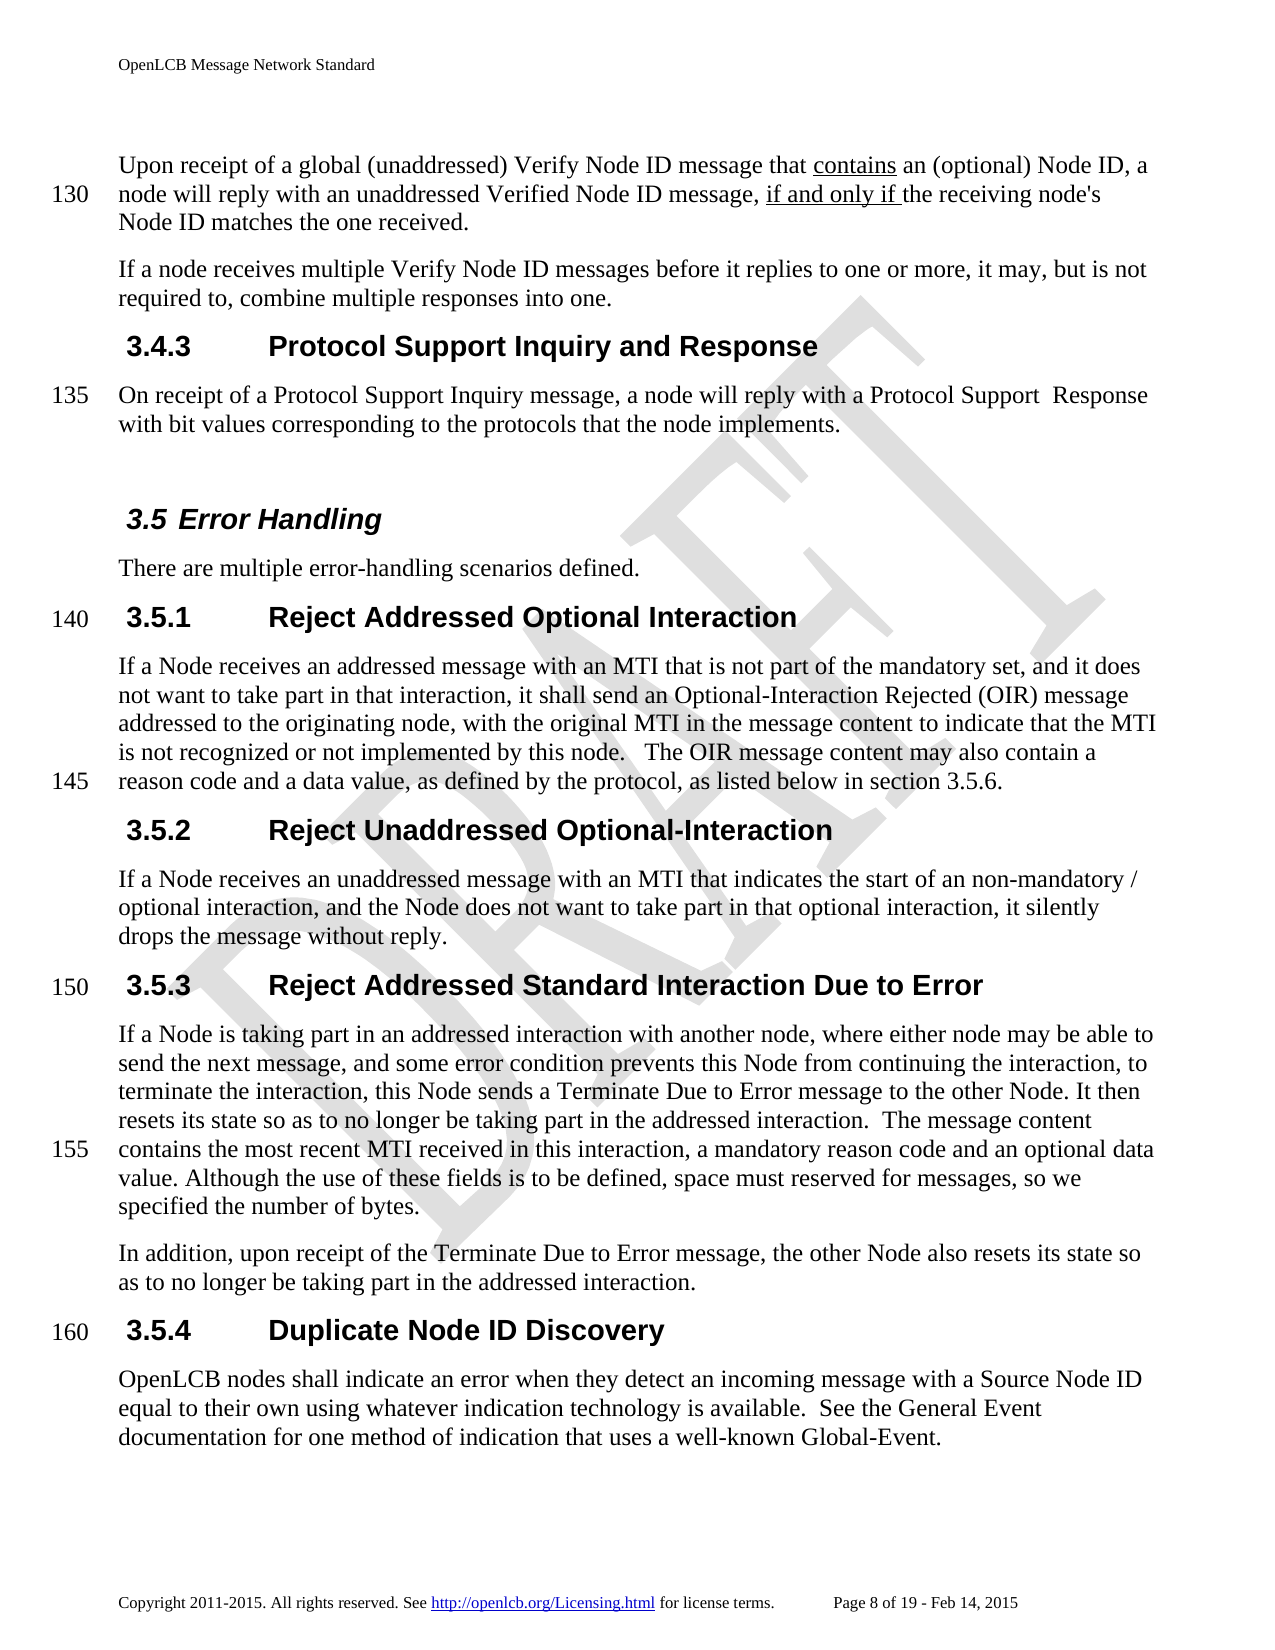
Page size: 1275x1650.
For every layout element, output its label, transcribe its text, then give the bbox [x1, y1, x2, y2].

subtitle Reject Addressed Standard Interaction Due to Error [705, 968, 1157, 1001]
text If a Node receives an addressed message with an MTI that is not part of the mandatory set, and it does not want to take part in that interaction, it shall send an Optional-Interaction Rejected (OIR) message addressed to the originating node, with the original MTI in the message content to indicate that the MTI is not recognized or not implemented by this node. The OIR message content may also contain a reason code and a data value, as defined by the protocol, as listed below in section 3.5.6. [118, 651, 636, 795]
text If a Node is taking part in an addressed interaction with another node, where either node may be able to send the next message, and some error condition prevents this Node from continuing the interaction, to terminate the interaction, this Node sends a Terminate Due to Error message to the other Node. It then resets its state so as to no longer be taking part in the addressed interaction. The message content contains the most recent MTI received in this interaction, a mandatory reason code and an optional data value. Although the use of these fields is to be defined, space must reserved for messages, so we specified the number of bytes. [118, 1019, 432, 1220]
text On receipt of a Protocol Support Inquiry message, a node will reply with a Protocol Support Response with bit values corresponding to the protocols that the node implements. [843, 380, 1157, 438]
subtitle Reject Unaddressed Optional-Interaction [524, 812, 671, 846]
text If a Node is taking part in an addressed interaction with another node, where either node may be able to send the next message, and some error condition prevents this Node from continuing the interaction, to terminate the interaction, this Node sends a Terminate Due to Error message to the other Node. It then resets its state so as to no longer be taking part in the addressed interaction. The message content contains the most recent MTI received in this interaction, a mandatory reason code and an optional data value. Although the use of these fields is to be defined, space must reserved for messages, so we specified the number of bytes. [476, 1019, 1157, 1220]
subtitle Protocol Support Inquiry and Response [118, 329, 825, 363]
text Upon receipt of a global (unaddressed) Verify Node ID message that contains an (optional) Node ID, a node will reply with an unaddressed Verified Node ID message, if and only if the receiving node's Node ID matches the one received. [118, 150, 1157, 236]
subtitle Reject Addressed Optional Interaction [1074, 600, 1157, 633]
subtitle Reject Unaddressed Optional-Interaction [688, 812, 829, 846]
subtitle Duplicate Node ID Discovery [118, 1313, 1157, 1347]
subtitle [896, 329, 1157, 363]
text If a Node receives an addressed message with an MTI that is not part of the mandatory set, and it does not want to take part in that interaction, it shall send an Optional-Interaction Rejected (OIR) message addressed to the originating node, with the original MTI in the message content to indicate that the MTI is not recognized or not implemented by this node. The OIR message content may also contain a reason code and a data value, as defined by the protocol, as listed below in section 3.5.6. [606, 651, 895, 795]
subtitle [830, 329, 912, 363]
subtitle Reject Addressed Optional Interaction [118, 600, 752, 633]
text In addition, upon receipt of the Terminate Due to Error message, the other Node also resets its state so as to no longer be taking part in the addressed interaction. [118, 1238, 1157, 1295]
text If a Node receives an unaddressed message with an MTI that indicates the start of an non-mandatory / optional interaction, and the Node does not want to take part in that optional interaction, it silently drops the message without reply. [429, 864, 528, 930]
text On receipt of a Protocol Support Inquiry message, a node will reply with a Protocol Support Response with bit values corresponding to the protocols that the node implements. [769, 386, 858, 438]
subtitle [965, 502, 1157, 536]
subtitle Reject Addressed Standard Interaction Due to Error [118, 968, 213, 1001]
subtitle Reject Addressed Optional Interaction [762, 600, 820, 625]
subtitle Reject Addressed Optional Interaction [827, 609, 880, 633]
text There are multiple error-handling scenarios defined. [118, 553, 701, 582]
subtitle Reject Unaddressed Optional-Interaction [861, 812, 1157, 846]
text OpenLCB nodes shall indicate an error when they detect an incoming message with a Source Node ID equal to their own using whatever indication technology is available. See the General Event documentation for one method of indication that uses a well-known Global-Event. [118, 1364, 1157, 1451]
text If a node receives multiple Verify Node ID messages before it replies to one or more, it may, but is not required to, combine multiple responses into one. [118, 254, 1157, 311]
text [715, 553, 825, 582]
subtitle Reject Addressed Standard Interaction Due to Error [533, 968, 688, 1001]
subtitle [678, 502, 956, 536]
text On receipt of a Protocol Support Inquiry message, a node will reply with a Protocol Support Response with bit values corresponding to the protocols that the node implements. [118, 380, 774, 438]
subtitle Reject Addressed Optional Interaction [864, 600, 1046, 633]
subtitle Reject Addressed Standard Interaction Due to Error [427, 968, 523, 1001]
text If a Node receives an unaddressed message with an MTI that indicates the start of an non-mandatory / optional interaction, and the Node does not want to take part in that optional interaction, it silently drops the message without reply. [118, 864, 472, 950]
subtitle Reject Unaddressed Optional-Interaction [118, 812, 368, 846]
subtitle Error Handling [118, 502, 652, 536]
text [1016, 553, 1157, 582]
text If a Node is taking part in an addressed interaction with another node, where either node may be able to send the next message, and some error condition prevents this Node from continuing the interaction, to terminate the interaction, this Node sends a Terminate Due to Error message to the other Node. It then resets its state so as to no longer be taking part in the addressed interaction. The message content contains the most recent MTI received in this interaction, a mandatory reason code and an optional data value. Although the use of these fields is to be defined, space must reserved for messages, so we specified the number of bytes. [274, 1019, 506, 1205]
text If a Node receives an unaddressed message with an MTI that indicates the start of an non-mandatory / optional interaction, and the Node does not want to take part in that optional interaction, it silently drops the message without reply. [704, 864, 1157, 950]
text [817, 553, 1002, 582]
subtitle Reject Unaddressed Optional-Interaction [379, 812, 512, 846]
text If a Node receives an unaddressed message with an MTI that indicates the start of an non-mandatory / optional interaction, and the Node does not want to take part in that optional interaction, it silently drops the message without reply. [553, 864, 734, 950]
text If a Node receives an addressed message with an MTI that is not part of the mandatory set, and it does not want to take part in that interaction, it shall send an Optional-Interaction Rejected (OIR) message addressed to the originating node, with the original MTI in the message content to indicate that the MTI is not recognized or not implemented by this node. The OIR message content may also contain a reason code and a data value, as defined by the protocol, as listed below in section 3.5.6. [813, 651, 1157, 795]
subtitle Reject Addressed Standard Interaction Due to Error [224, 968, 413, 1001]
text If a Node receives an addressed message with an MTI that is not part of the mandatory set, and it does not want to take part in that interaction, it shall send an Optional-Interaction Rejected (OIR) message addressed to the originating node, with the original MTI in the message content to indicate that the MTI is not recognized or not implemented by this node. The OIR message content may also contain a reason code and a data value, as defined by the protocol, as listed below in section 3.5.6. [572, 667, 713, 795]
